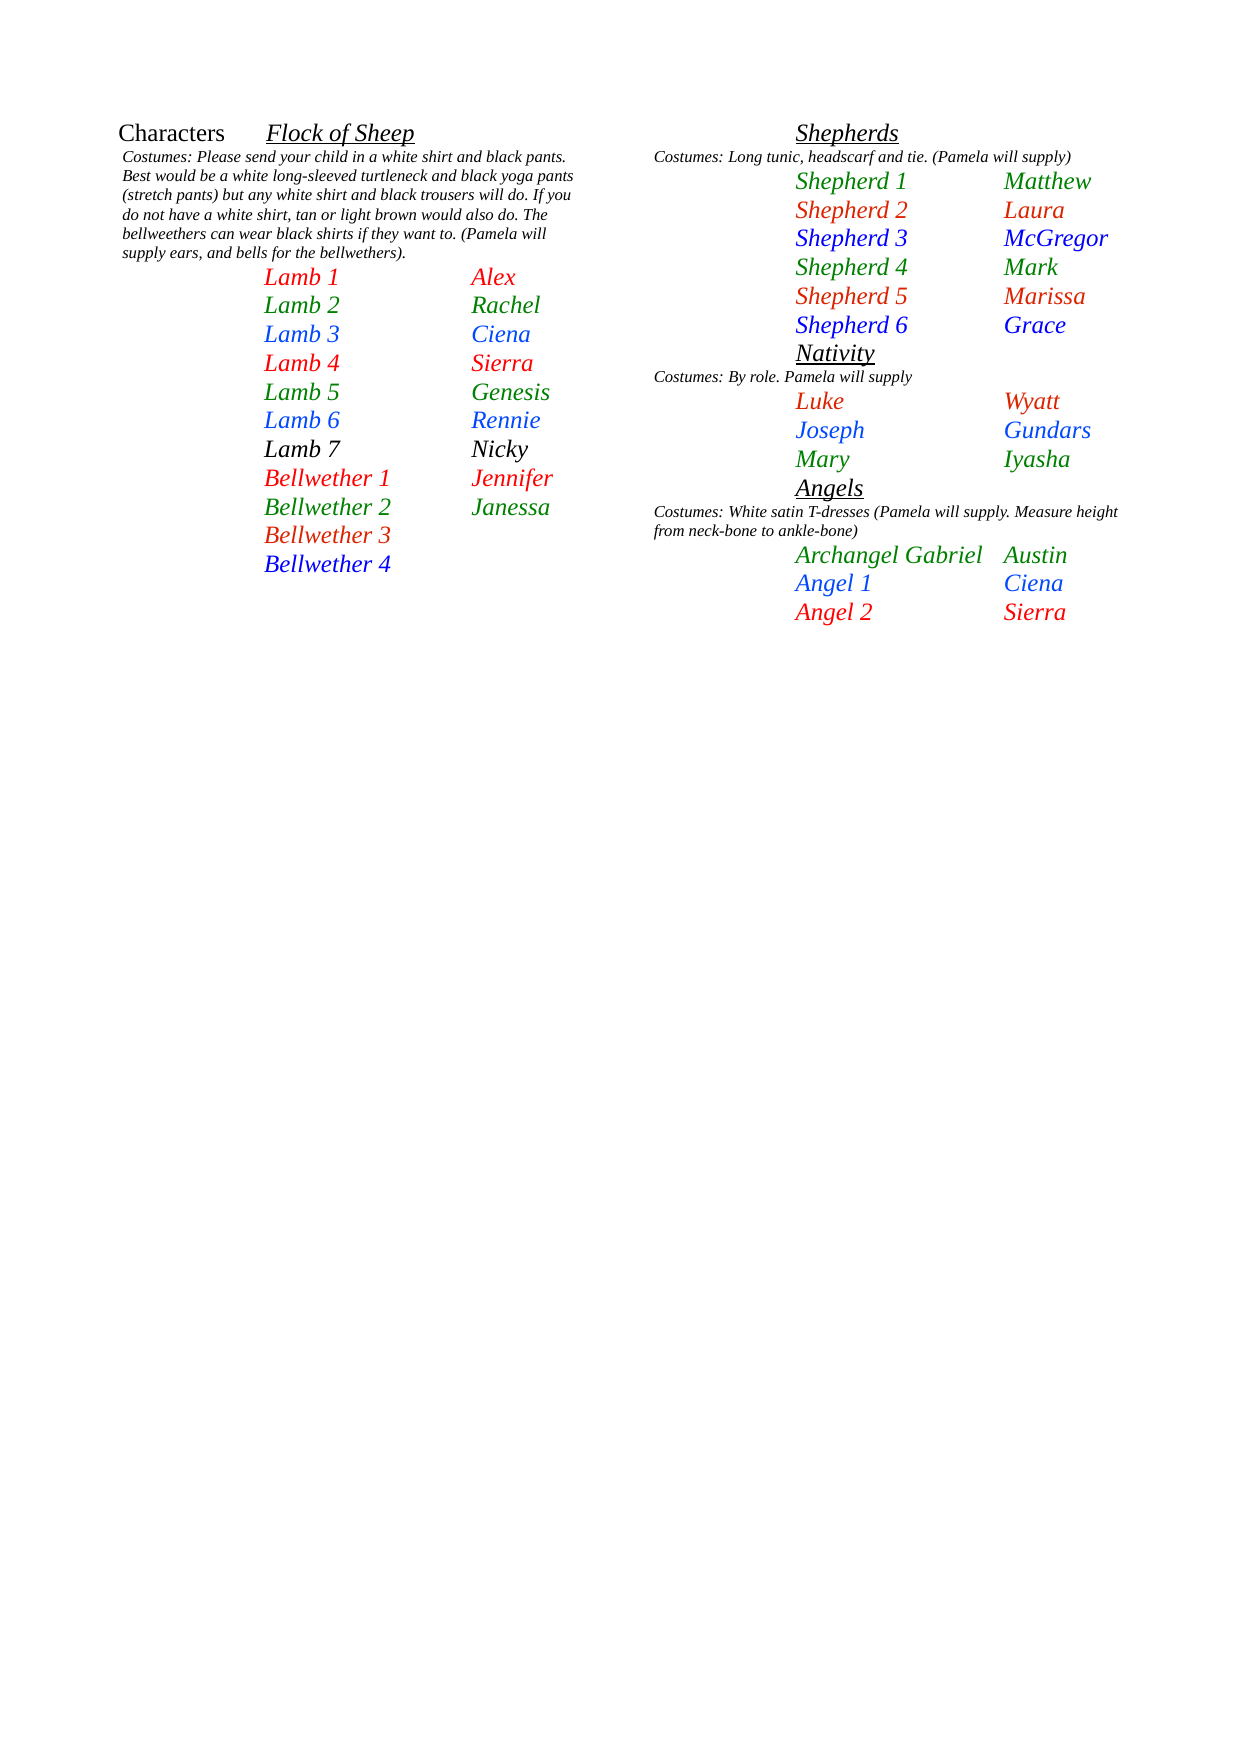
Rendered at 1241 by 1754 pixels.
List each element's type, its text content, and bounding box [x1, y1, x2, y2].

text Angel 2 Sierra [795, 597, 1122, 626]
text Lamb 1 Alex [264, 262, 591, 291]
text Costumes: Please send your child in a white shirt and black pants. Best would be a white long-sleeved turtleneck and black yoga pants (stretch pants) but any white shirt and black trousers will do. If you do not have a white shirt, tan or light brown would also do. The bellweethers can wear black shirts if they want to. (Pamela will supply ears, and bells for the bellwethers). [122, 147, 591, 262]
text Mary Iyasha [795, 444, 1122, 473]
text Bellwether 4 [264, 549, 591, 578]
text Bellwether 1 Jennifer [264, 463, 591, 492]
text Shepherd 6 Grace [795, 310, 1122, 338]
text Shepherd 3 McGregor [795, 223, 1122, 252]
text Costumes: White satin T-dresses (Pamela will supply. Measure height from neck-bone to ankle-bone) [653, 501, 1122, 540]
text Lamb 4 Sierra [264, 348, 591, 377]
text Lamb 3 Ciena [264, 319, 591, 348]
text Characters Flock of Sheep [118, 118, 591, 147]
text Joseph Gundars [795, 415, 1122, 444]
text Bellwether 3 [264, 521, 591, 549]
text Shepherds [795, 118, 1122, 147]
text Shepherd 4 Mark [795, 252, 1122, 281]
text Shepherd 1 Matthew [795, 166, 1122, 195]
text Angel 1 Ciena [795, 568, 1122, 597]
text Bellwether 2 Janessa [264, 492, 591, 521]
text Luke Wyatt [795, 386, 1122, 415]
text Costumes: Long tunic, headscarf and tie. (Pamela will supply) [653, 147, 1122, 166]
text Shepherd 5 Marissa [795, 281, 1122, 310]
text Lamb 5 Genesis [264, 377, 591, 406]
text Shepherd 2 Laura [795, 195, 1122, 223]
text Lamb 7 Nicky [264, 434, 591, 463]
text Lamb 2 Rachel [264, 291, 591, 319]
text Costumes: By role. Pamela will supply [653, 367, 1122, 386]
text Nativity [795, 338, 1122, 367]
text Angels [795, 473, 1122, 501]
text Archangel Gabriel Austin [795, 540, 1122, 568]
text Lamb 6 Rennie [264, 406, 591, 434]
